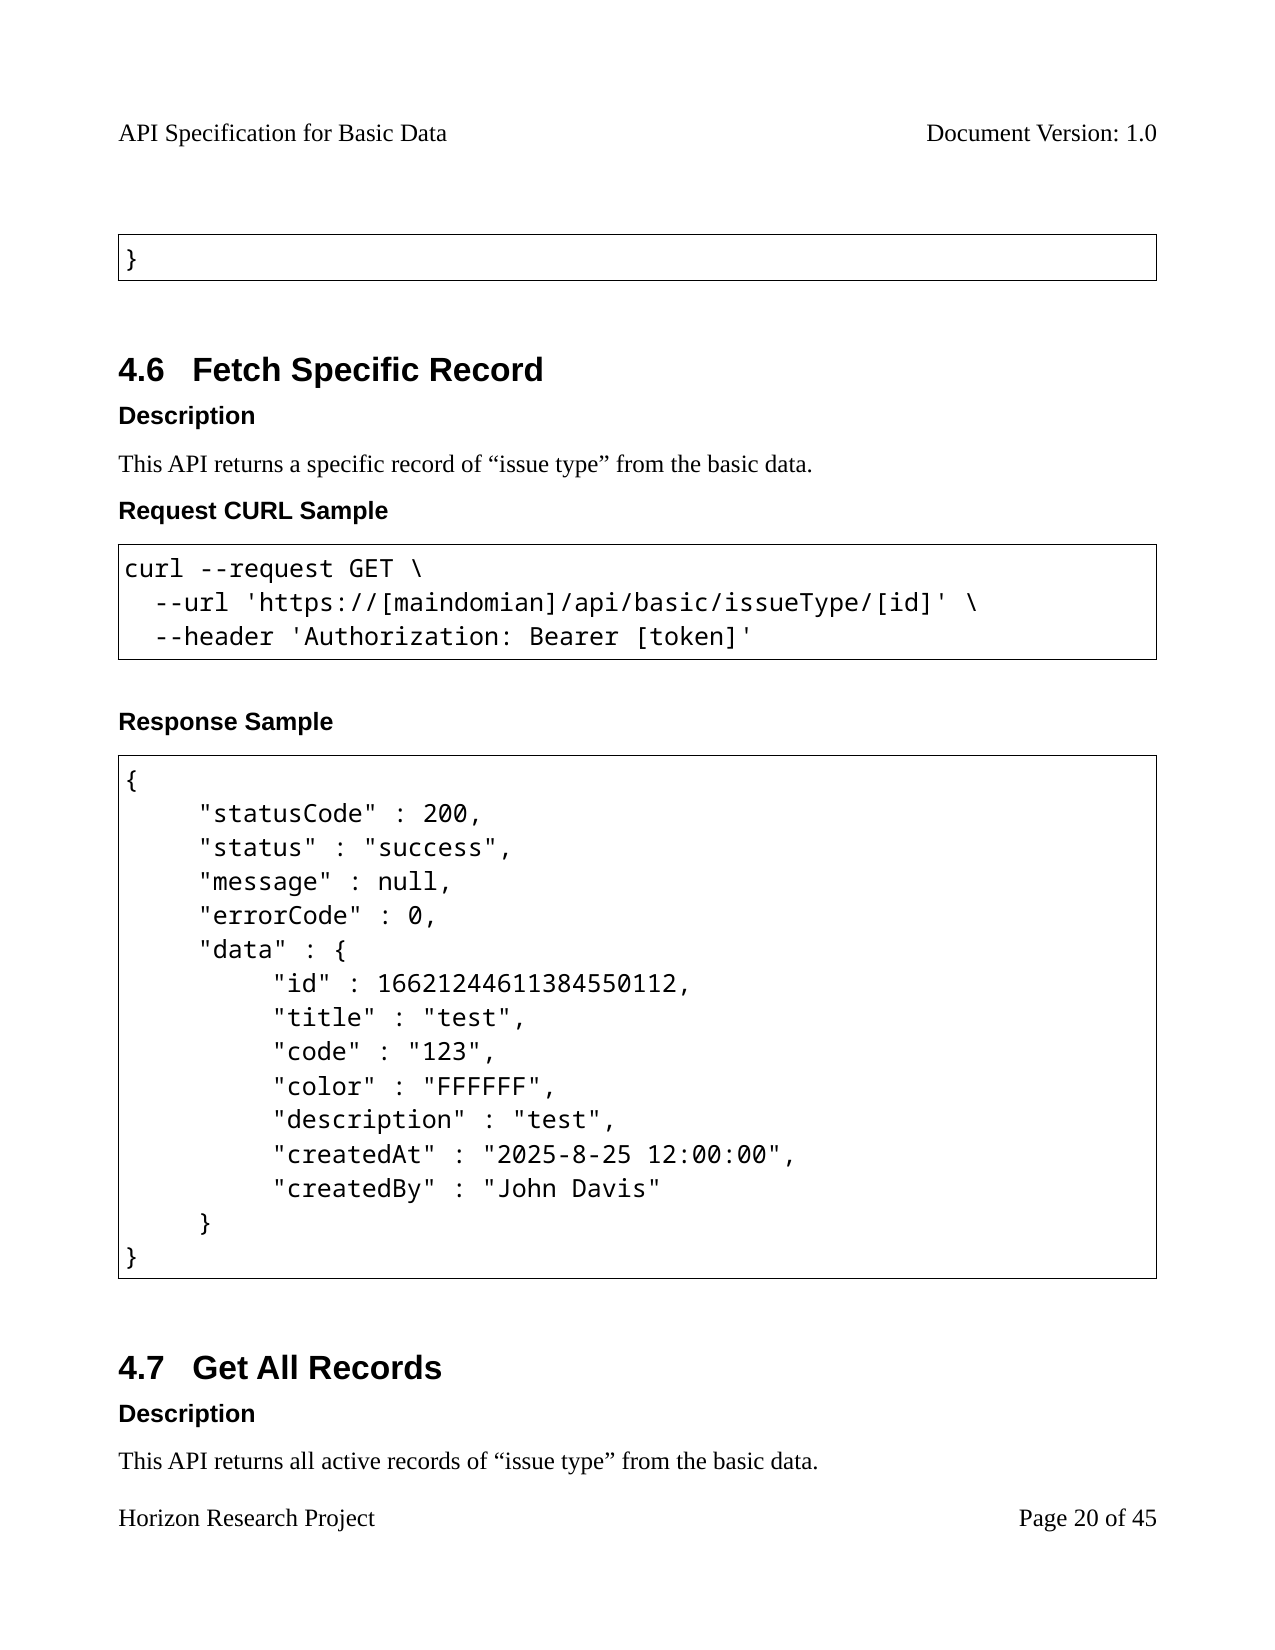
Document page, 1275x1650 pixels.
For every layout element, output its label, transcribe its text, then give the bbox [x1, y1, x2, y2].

subtitle Fetch Specific Record [118, 350, 1157, 388]
table_header } [119, 235, 1156, 280]
text Description [118, 401, 1157, 430]
subtitle Get All Records [118, 1348, 1157, 1386]
text This API returns a specific record of “issue type” from the basic data. [118, 449, 1157, 477]
text Request CURL Sample [118, 496, 1157, 525]
text This API returns all active records of “issue type” from the basic data. [118, 1446, 1157, 1475]
text Description [118, 1399, 1157, 1428]
text Response Sample [118, 707, 1157, 736]
table_header curl --request GET \ --url 'https://[maindomian]/api/basic/issueType/[id]' \ --header 'Authorization: Bearer [token]' [119, 545, 1156, 658]
table_header { "statusCode" : 200, "status" : "success", "message" : null, "errorCode" : 0, "data" : { "id" : 16621244611384550112, "title" : "test", "code" : "123", "color" : "FFFFFF", "description" : "test", "createdAt" : "2025-8-25 12:00:00", "createdBy" : "John Davis" } } [119, 756, 1156, 1278]
